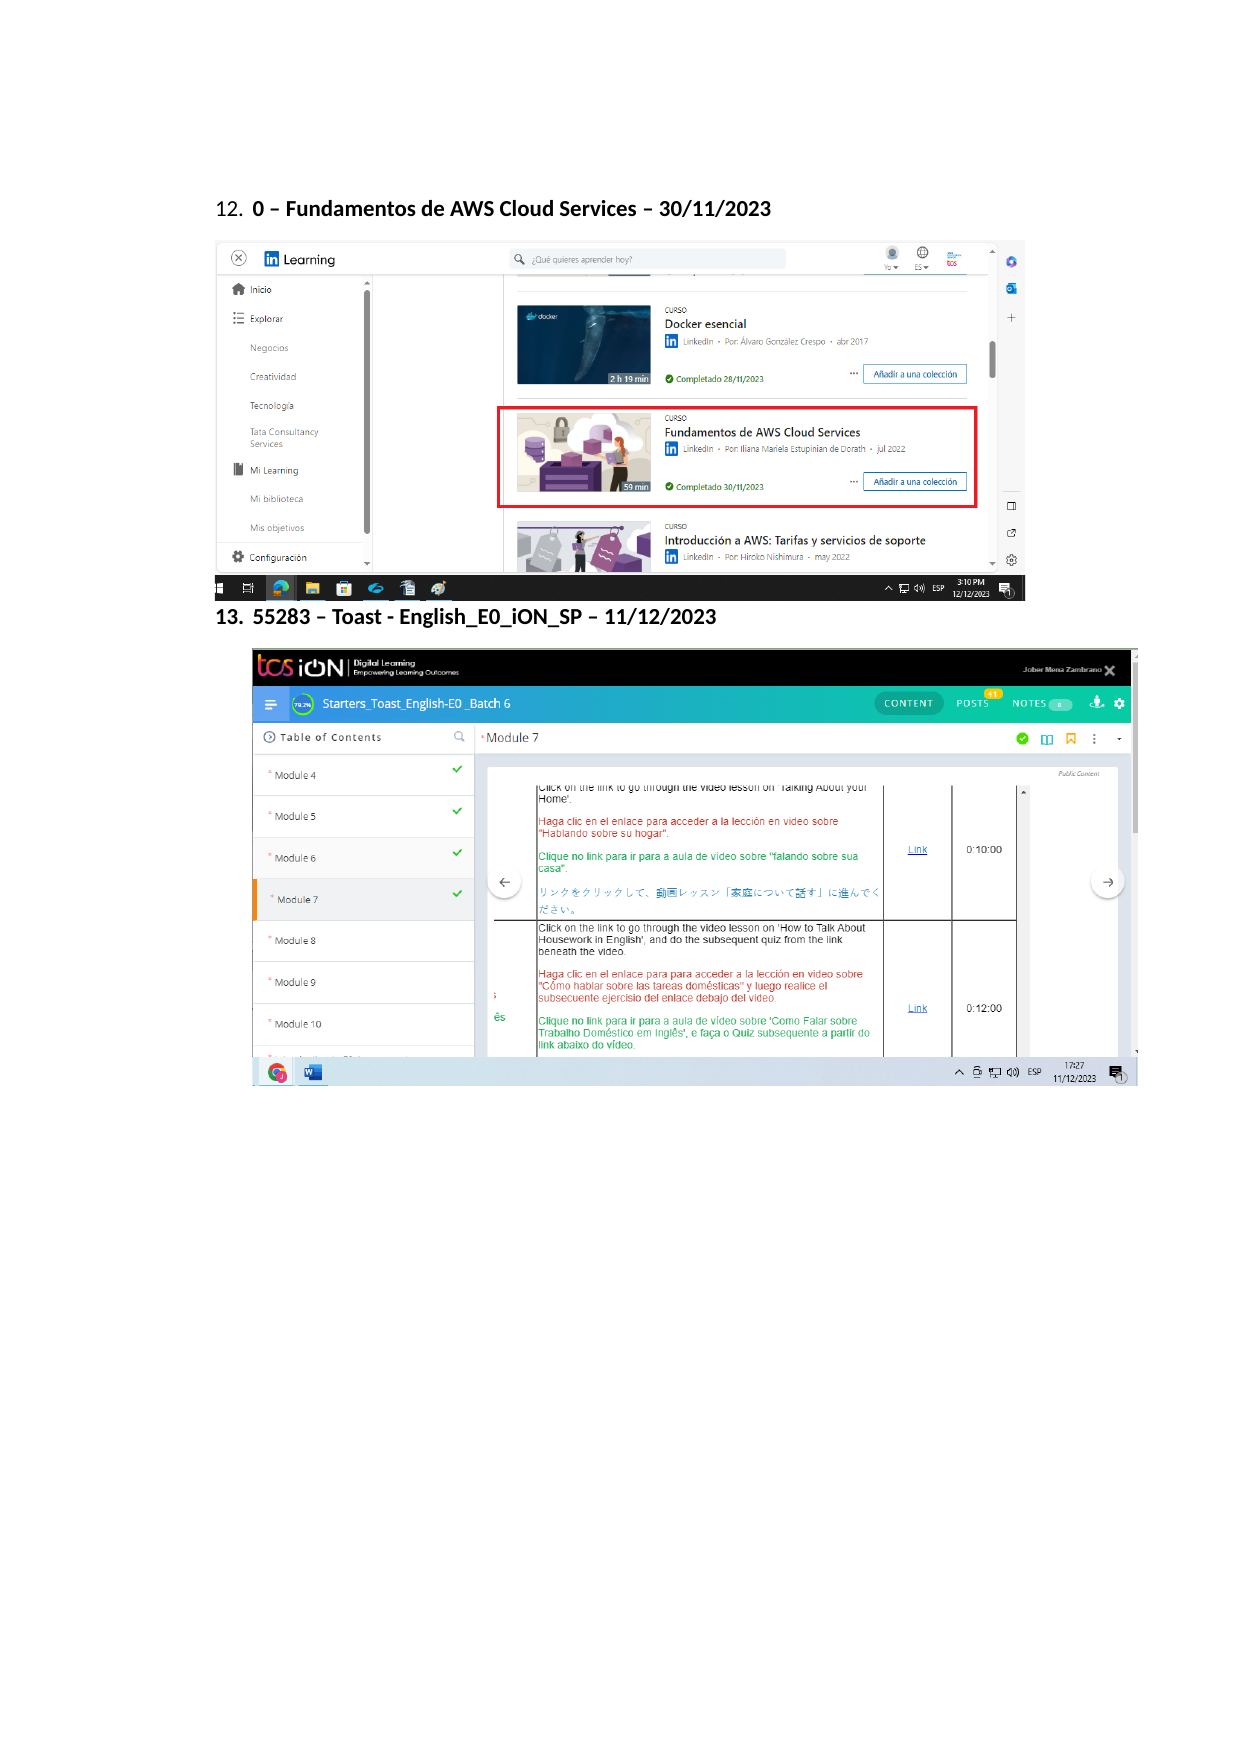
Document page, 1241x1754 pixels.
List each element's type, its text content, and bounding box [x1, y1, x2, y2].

picture [252, 648, 1138, 1086]
list 55283 – Toast - English_E0_iON_SP – 11/12/2023 [215, 241, 1063, 630]
list 0 – Fundamentos de AWS Cloud Services – 30/11/2023 [215, 194, 1063, 222]
